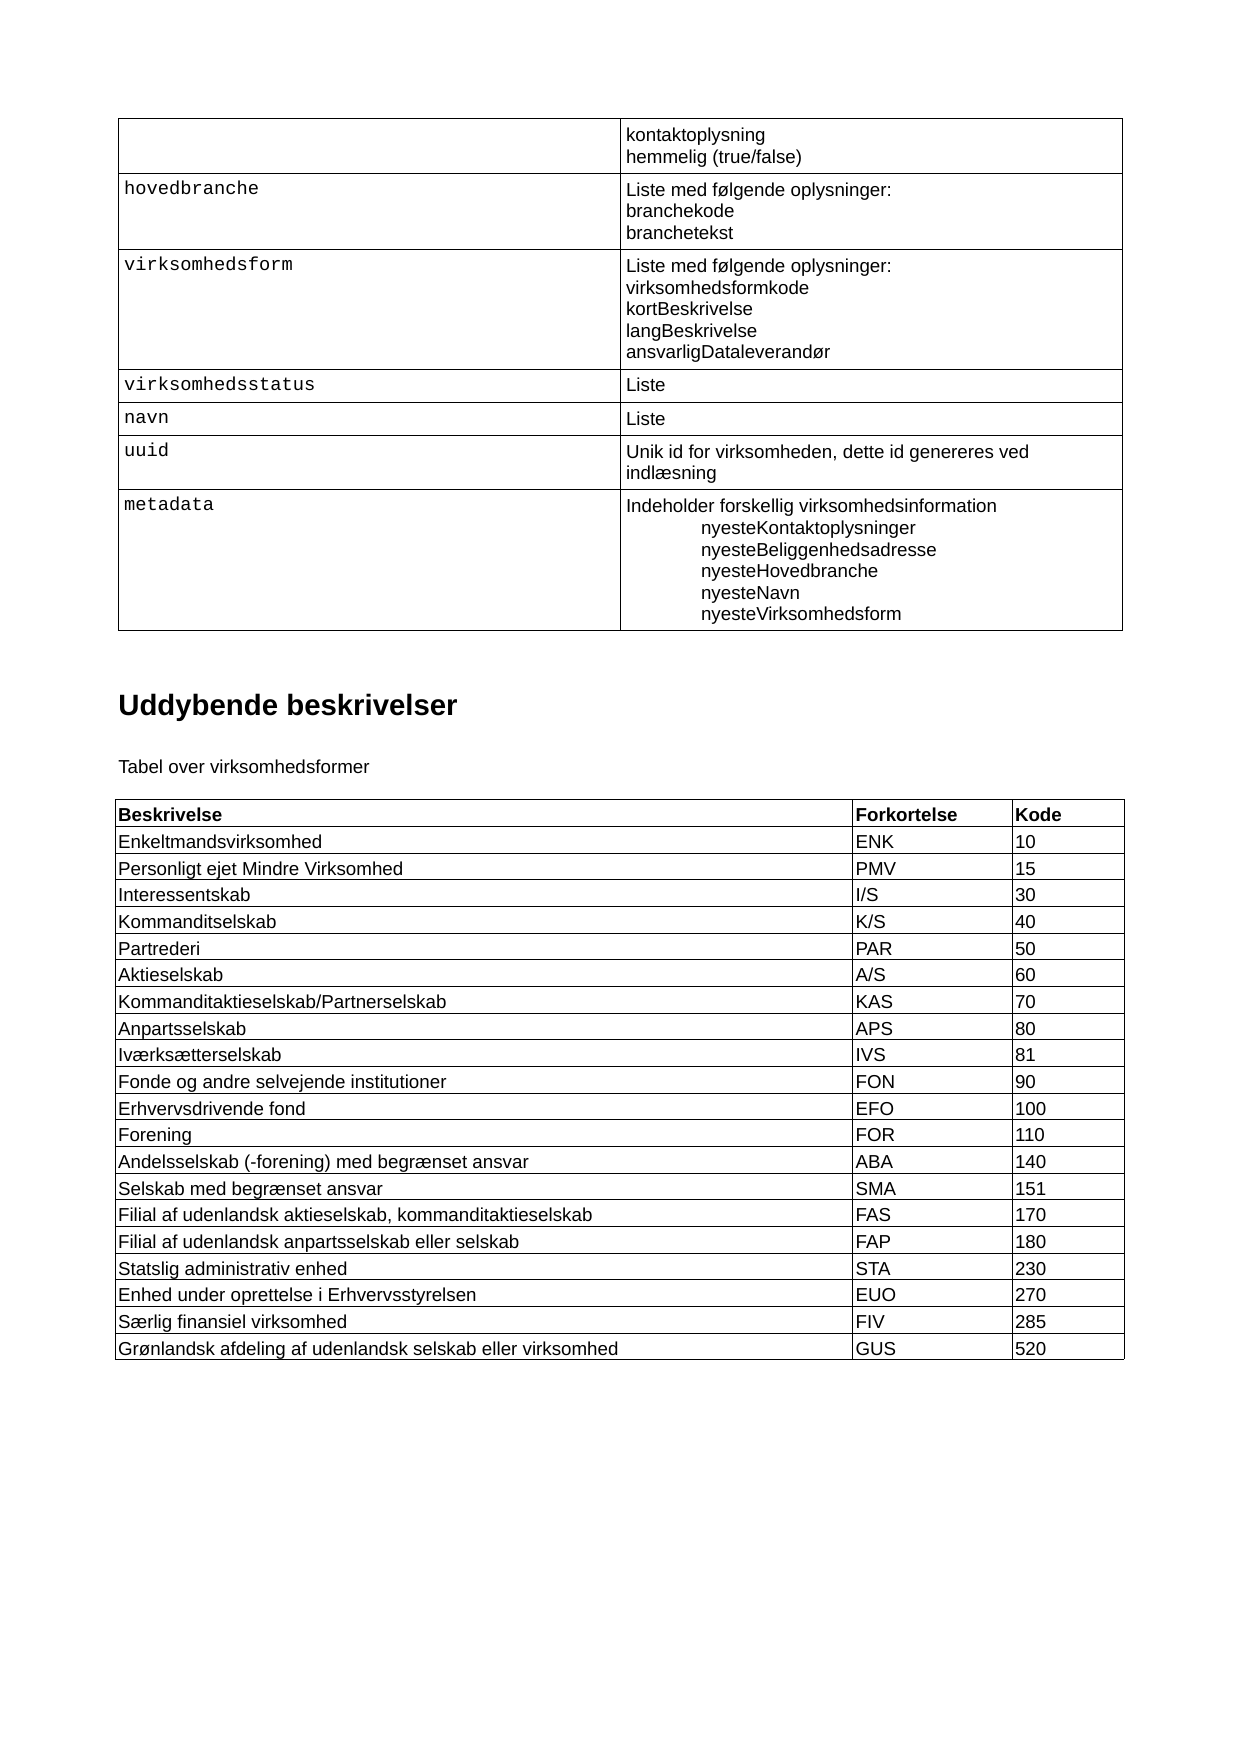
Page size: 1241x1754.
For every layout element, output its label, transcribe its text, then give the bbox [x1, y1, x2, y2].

table_cell Erhvervsdrivende fond [116, 1094, 852, 1119]
table_cell Unik id for virksomheden, dette id genereres ved indlæsning [621, 436, 1122, 489]
table_cell 285 [1013, 1307, 1124, 1332]
table_header Forkortelse [853, 800, 1012, 826]
table_cell Interessentskab [116, 880, 852, 906]
table_cell I/S [853, 880, 1012, 906]
table_cell Aktieselskab [116, 960, 852, 986]
table_cell hovedbranche [119, 174, 620, 249]
table_cell Liste [621, 403, 1122, 435]
table_cell K/S [853, 907, 1012, 932]
table_cell 170 [1013, 1200, 1124, 1226]
table_cell FOR [853, 1120, 1012, 1146]
table_cell 140 [1013, 1147, 1124, 1172]
table_cell 50 [1013, 934, 1124, 959]
table_cell Statslig administrativ enhed [116, 1254, 852, 1279]
table_cell FIV [853, 1307, 1012, 1332]
table_cell 40 [1013, 907, 1124, 932]
table_cell A/S [853, 960, 1012, 986]
table_cell Forening [116, 1120, 852, 1146]
table_header Beskrivelse [116, 800, 852, 826]
table_cell virksomhedsstatus [119, 370, 620, 402]
table_cell 230 [1013, 1254, 1124, 1279]
table_cell 15 [1013, 854, 1124, 879]
table_cell Enhed under oprettelse i Erhvervsstyrelsen [116, 1280, 852, 1306]
table_cell 270 [1013, 1280, 1124, 1306]
table_cell KAS [853, 987, 1012, 1012]
table_cell 110 [1013, 1120, 1124, 1146]
table_cell Enkeltmandsvirksomhed [116, 827, 852, 852]
table_cell 70 [1013, 987, 1124, 1012]
table_cell Fonde og andre selvejende institutioner [116, 1067, 852, 1092]
table_cell Kommanditselskab [116, 907, 852, 932]
table_cell Liste med følgende oplysninger: virksomhedsformkode kortBeskrivelse langBeskrivelse ansvarligDataleverandør [621, 250, 1122, 368]
table_cell EFO [853, 1094, 1012, 1119]
table_cell 10 [1013, 827, 1124, 852]
table_cell virksomhedsform [119, 250, 620, 368]
table_cell ABA [853, 1147, 1012, 1172]
table_cell 81 [1013, 1040, 1124, 1066]
table_cell kontaktoplysning hemmelig (true/false) [621, 119, 1122, 173]
table_cell FAS [853, 1200, 1012, 1226]
table_cell FON [853, 1067, 1012, 1092]
table_cell FAP [853, 1227, 1012, 1252]
table_cell PAR [853, 934, 1012, 959]
table_cell GUS [853, 1334, 1012, 1359]
table_cell Særlig finansiel virksomhed [116, 1307, 852, 1332]
subtitle Uddybende beskrivelser [118, 688, 1122, 722]
table_cell Grønlandsk afdeling af udenlandsk selskab eller virksomhed [116, 1334, 852, 1359]
table_cell Liste med følgende oplysninger: branchekode branchetekst [621, 174, 1122, 249]
table_cell Iværksætterselskab [116, 1040, 852, 1066]
table_cell 520 [1013, 1334, 1124, 1359]
table_cell Indeholder forskellig virksomhedsinformation nyesteKontaktoplysninger nyesteBeliggenhedsadresse nyesteHovedbranche nyesteNavn nyesteVirksomhedsform [621, 490, 1122, 630]
table_header Kode [1013, 800, 1124, 826]
table_cell STA [853, 1254, 1012, 1279]
table_cell Filial af udenlandsk aktieselskab, kommanditaktieselskab [116, 1200, 852, 1226]
table_cell 90 [1013, 1067, 1124, 1092]
table_cell ENK [853, 827, 1012, 852]
table_cell 80 [1013, 1014, 1124, 1039]
table_cell APS [853, 1014, 1012, 1039]
table_cell PMV [853, 854, 1012, 879]
table_cell Anpartsselskab [116, 1014, 852, 1039]
table_cell 100 [1013, 1094, 1124, 1119]
table_cell uuid [119, 436, 620, 489]
table_cell Liste [621, 370, 1122, 402]
table_cell Kommanditaktieselskab/Partnerselskab [116, 987, 852, 1012]
table_cell Selskab med begrænset ansvar [116, 1174, 852, 1199]
table_cell 30 [1013, 880, 1124, 906]
table_cell navn [119, 403, 620, 435]
table_cell [119, 119, 620, 173]
table_cell Partrederi [116, 934, 852, 959]
table_cell SMA [853, 1174, 1012, 1199]
text Tabel over virksomhedsformer [118, 756, 1122, 777]
table_cell Personligt ejet Mindre Virksomhed [116, 854, 852, 879]
table_cell 180 [1013, 1227, 1124, 1252]
table_cell Filial af udenlandsk anpartsselskab eller selskab [116, 1227, 852, 1252]
table_cell metadata [119, 490, 620, 630]
table_cell Andelsselskab (-forening) med begrænset ansvar [116, 1147, 852, 1172]
table_cell IVS [853, 1040, 1012, 1066]
table_cell 151 [1013, 1174, 1124, 1199]
table_cell EUO [853, 1280, 1012, 1306]
table_cell 60 [1013, 960, 1124, 986]
